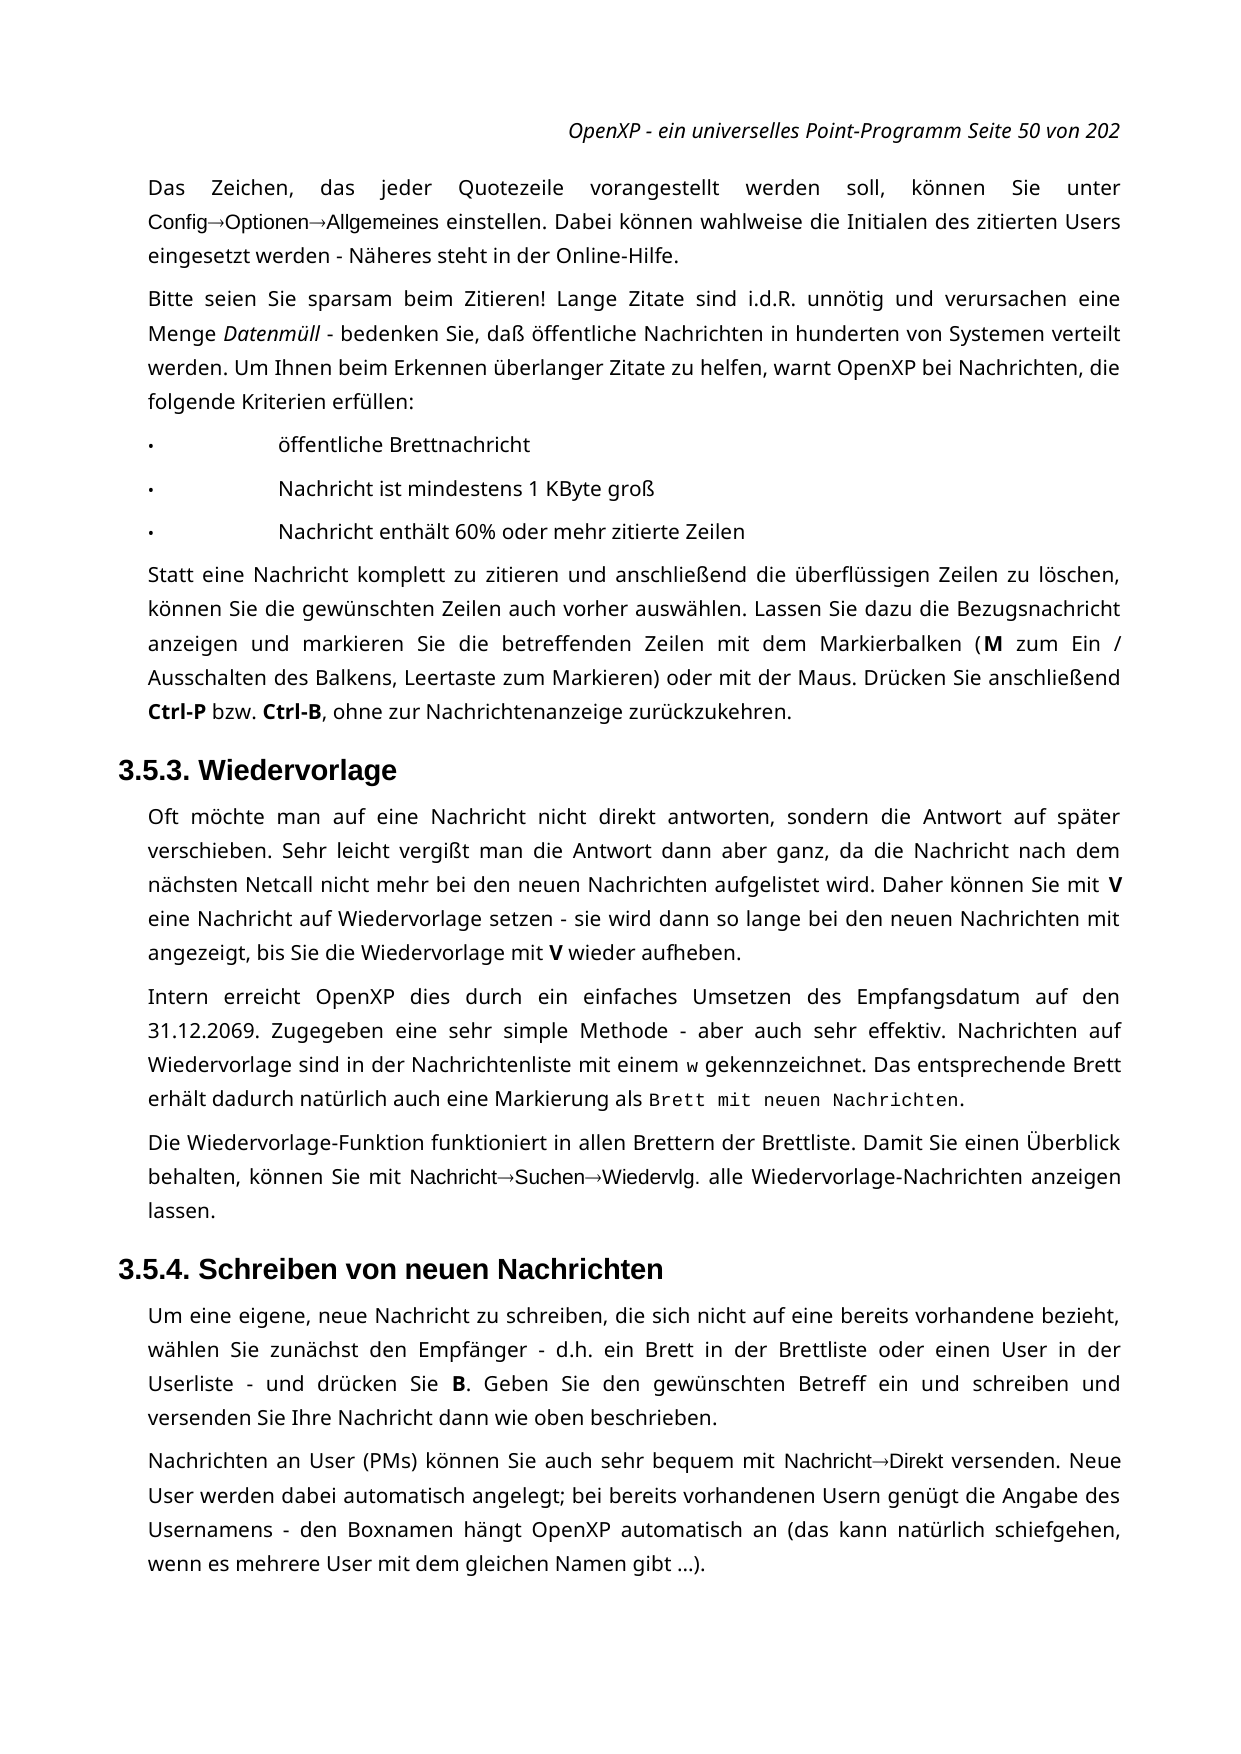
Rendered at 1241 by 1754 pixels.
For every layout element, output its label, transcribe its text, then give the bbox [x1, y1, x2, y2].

subtitle 3.5.4. Schreiben von neuen Nachrichten [118, 1247, 1122, 1286]
text Oft möchte man auf eine Nachricht nicht direkt antworten, sondern die Antwort auf später verschieben. Sehr leicht vergißt man die Antwort dann aber ganz, da die Nachricht nach dem nächsten Netcall nicht mehr bei den neuen Nachrichten aufgelistet wird. Daher können Sie mit V eine Nachricht auf Wiedervorlage setzen - sie wird dann so lange bei den neuen Nachrichten mit angezeigt, bis Sie die Wiedervorlage mit V wieder aufheben. [148, 802, 1122, 967]
text Nachrichten an User (PMs) können Sie auch sehr bequem mit Nachricht®Direkt versenden. Neue User werden dabei automatisch angelegt; bei bereits vorhandenen Usern genügt die Angabe des Usernamens - den Boxnamen hängt OpenXP automatisch an (das kann natürlich schiefgehen, wenn es mehrere User mit dem gleichen Namen gibt ...). [148, 1446, 1122, 1577]
text • öffentliche Brettnachricht [148, 430, 1122, 459]
text Statt eine Nachricht komplett zu zitieren und anschließend die überflüssigen Zeilen zu löschen, können Sie die gewünschten Zeilen auch vorher auswählen. Lassen Sie dazu die Bezugsnachricht anzeigen und markieren Sie die betreffenden Zeilen mit dem Markierbalken (M zum Ein / Ausschalten des Balkens, Leertaste zum Markieren) oder mit der Maus. Drücken Sie anschließend Ctrl-P bzw. Ctrl-B, ohne zur Nachrichtenanzeige zurückzukehren. [148, 560, 1122, 725]
text Intern erreicht OpenXP dies durch ein einfaches Umsetzen des Empfangsdatum auf den 31.12.2069. Zugegeben eine sehr simple Methode - aber auch sehr effektiv. Nachrichten auf Wiedervorlage sind in der Nachrichtenliste mit einem w gekennzeichnet. Das entsprechende Brett erhält dadurch natürlich auch eine Markierung als Brett mit neuen Nachrichten. [148, 982, 1122, 1113]
text Um eine eigene, neue Nachricht zu schreiben, die sich nicht auf eine bereits vorhandene bezieht, wählen Sie zunächst den Empfänger - d.h. ein Brett in der Brettliste oder einen User in der Userliste - und drücken Sie B. Geben Sie den gewünschten Betreff ein und schreiben und versenden Sie Ihre Nachricht dann wie oben beschrieben. [148, 1301, 1122, 1432]
text Die Wiedervorlage-Funktion funktioniert in allen Brettern der Brettliste. Damit Sie einen Überblick behalten, können Sie mit Nachricht®Suchen®Wiedervlg. alle Wiedervorlage-Nachrichten anzeigen lassen. [148, 1127, 1122, 1224]
text Bitte seien Sie sparsam beim Zitieren! Lange Zitate sind i.d.R. unnötig und verursachen eine Menge Datenmüll - bedenken Sie, daß öffentliche Nachrichten in hunderten von Systemen verteilt werden. Um Ihnen beim Erkennen überlanger Zitate zu helfen, warnt OpenXP bei Nachrichten, die folgende Kriterien erfüllen: [148, 284, 1122, 415]
text • Nachricht enthält 60% oder mehr zitierte Zeilen [148, 517, 1122, 545]
subtitle 3.5.3. Wiedervorlage [118, 748, 1122, 787]
text • Nachricht ist mindestens 1 KByte groß [148, 473, 1122, 502]
text Das Zeichen, das jeder Quotezeile vorangestellt werden soll, können Sie unter Config®Optionen®Allgemeines einstellen. Dabei können wahlweise die Initialen des zitierten Users eingesetzt werden - Näheres steht in der Online-Hilfe. [148, 173, 1122, 269]
